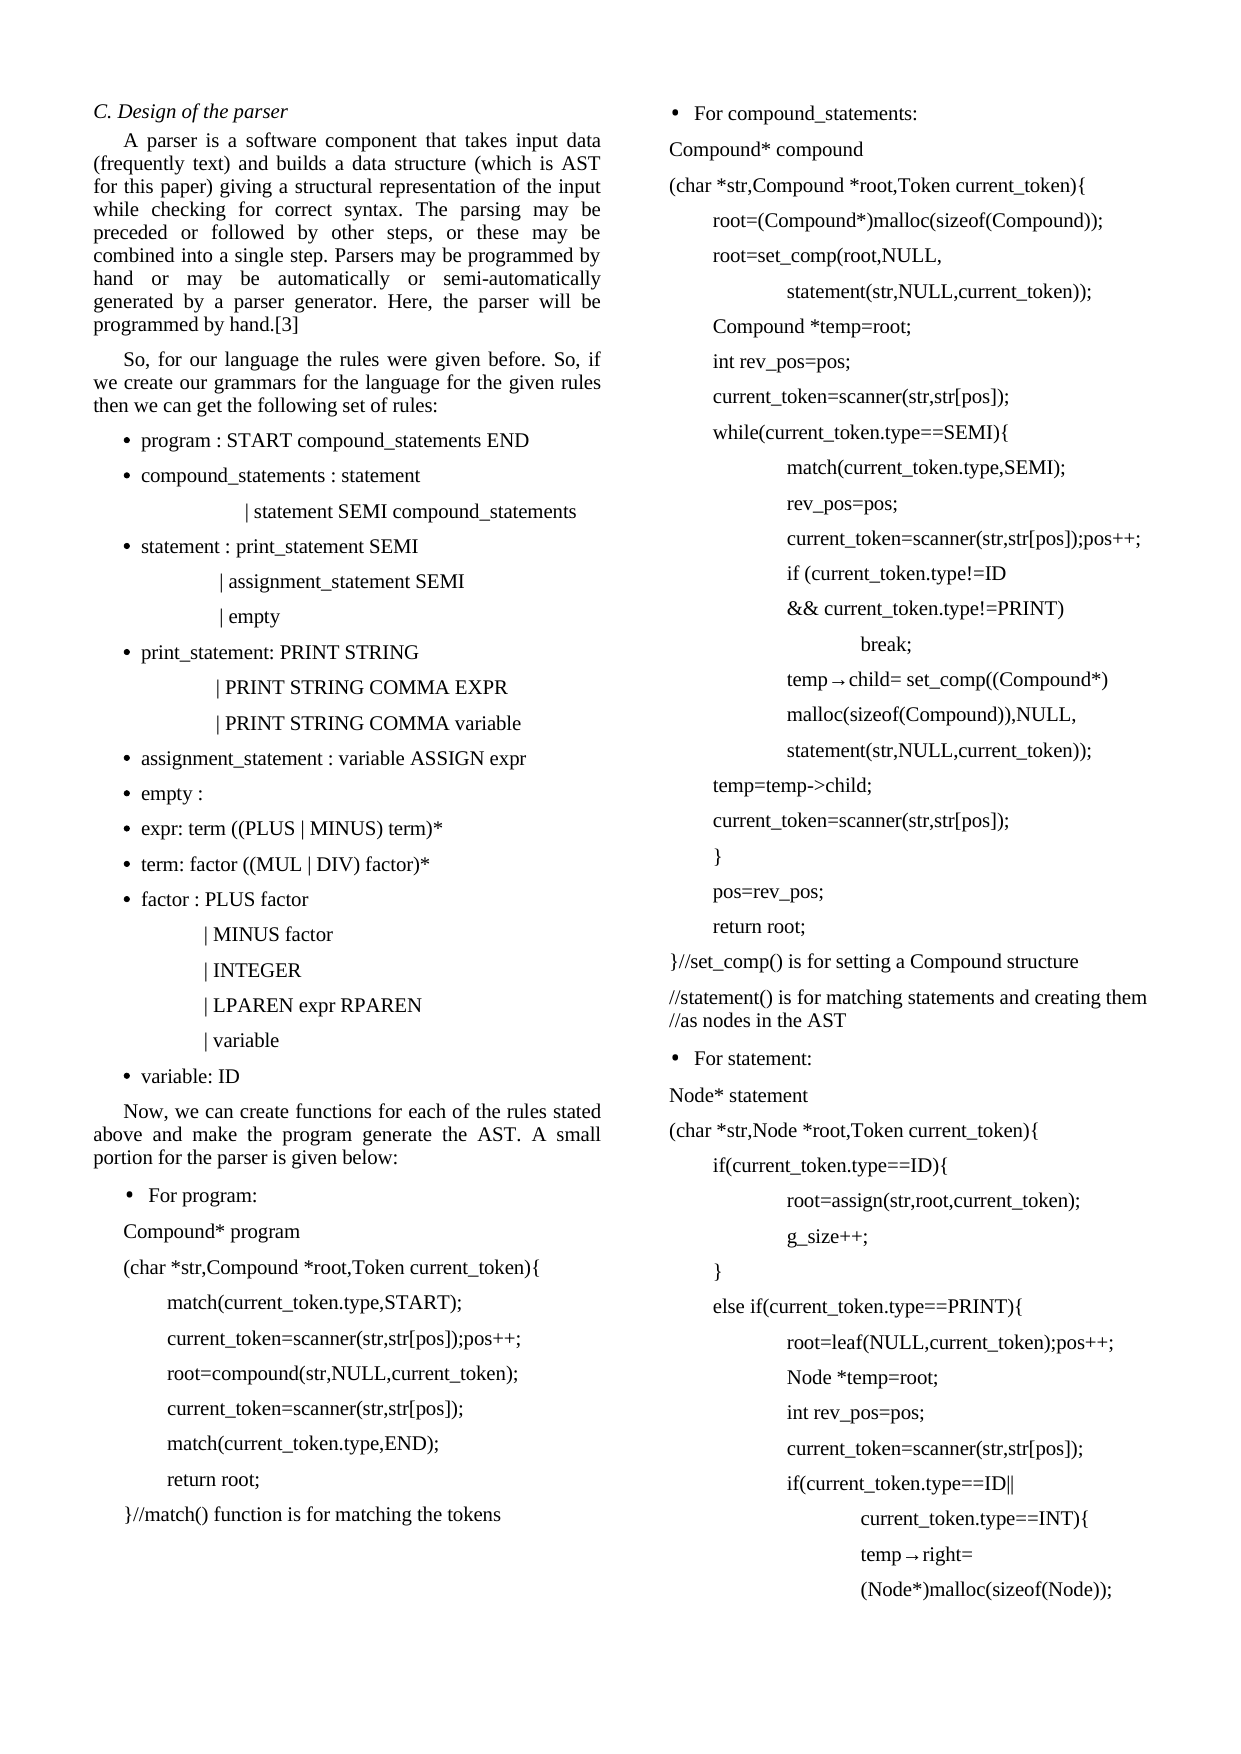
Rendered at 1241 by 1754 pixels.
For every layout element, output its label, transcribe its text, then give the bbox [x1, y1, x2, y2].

text if(current_token.type==ID){ [639, 1154, 1147, 1177]
text pos=rev_pos; [639, 880, 1147, 903]
text int rev_pos=pos; [639, 1402, 1147, 1424]
text while(current_token.type==SEMI){ [639, 421, 1147, 444]
text return root; [93, 1468, 601, 1491]
list | statement SEMI compound_statements [123, 500, 601, 523]
list For compound_statements: [669, 99, 1147, 126]
text else if(current_token.type==PRINT){ [639, 1296, 1147, 1318]
list | LPAREN expr RPAREN [123, 994, 601, 1017]
list | PRINT STRING COMMA variable [93, 712, 601, 734]
text rev_pos=pos; [639, 492, 1147, 514]
text Now, we can create functions for each of the rules stated above and make the program generate the AST. A small portion for the parser is given below: [93, 1100, 601, 1169]
text && current_token.type!=PRINT) [639, 598, 1147, 620]
text current_token=scanner(str,str[pos]); [639, 1437, 1147, 1460]
text (char *str,Node *root,Token current_token){ [639, 1119, 1147, 1142]
text } [639, 1260, 1147, 1283]
text current_token=scanner(str,str[pos]);pos++; [639, 527, 1147, 550]
text current_token.type==INT){ [639, 1507, 1147, 1530]
text current_token=scanner(str,str[pos]);pos++; [93, 1327, 601, 1349]
list | PRINT STRING COMMA EXPR [93, 676, 601, 699]
text return root; [639, 915, 1147, 938]
text malloc(sizeof(Compound)),NULL, [639, 703, 1147, 726]
text }//set_comp() is for setting a Compound structure [639, 951, 1147, 973]
list | assignment_statement SEMI [123, 570, 601, 593]
text match(current_token.type,START); [93, 1291, 601, 1314]
list empty : [123, 782, 601, 805]
list expr: term ((PLUS | MINUS) term)* [123, 818, 601, 840]
list term: factor ((MUL | DIV) factor)* [123, 853, 601, 876]
text //statement() is for matching statements and creating them //as nodes in the AST [639, 986, 1147, 1032]
text current_token=scanner(str,str[pos]); [639, 386, 1147, 408]
text } [639, 845, 1147, 868]
text Compound* compound [639, 138, 1147, 161]
text if (current_token.type!=ID [639, 562, 1147, 585]
text statement(str,NULL,current_token)); [639, 280, 1147, 303]
list For program: [123, 1181, 601, 1208]
subtitle Design of the parser [93, 99, 601, 123]
text Node* statement [639, 1084, 1147, 1107]
text current_token=scanner(str,str[pos]); [93, 1397, 601, 1420]
text temp→right= [639, 1543, 1147, 1566]
text root=compound(str,NULL,current_token); [93, 1362, 601, 1385]
list | empty [123, 606, 601, 628]
text break; [639, 633, 1147, 656]
text match(current_token.type,SEMI); [639, 456, 1147, 479]
list For statement: [669, 1044, 1147, 1071]
list compound_statements : statement [123, 464, 601, 487]
text match(current_token.type,END); [93, 1433, 601, 1455]
text root=assign(str,root,current_token); [639, 1190, 1147, 1212]
text root=leaf(NULL,current_token);pos++; [639, 1331, 1147, 1354]
list variable: ID [123, 1065, 601, 1088]
list print_statement: PRINT STRING [123, 641, 601, 664]
text temp=temp->child; [639, 774, 1147, 797]
text (Node*)malloc(sizeof(Node)); [639, 1578, 1147, 1601]
list statement : print_statement SEMI [123, 535, 601, 558]
text (char *str,Compound *root,Token current_token){ [639, 174, 1147, 197]
list | INTEGER [123, 959, 601, 982]
list assignment_statement : variable ASSIGN expr [123, 747, 601, 770]
text int rev_pos=pos; [639, 350, 1147, 373]
text temp→child= set_comp((Compound*) [639, 668, 1147, 691]
text Compound* program [93, 1221, 601, 1243]
text root=set_comp(root,NULL, [639, 244, 1147, 267]
text current_token=scanner(str,str[pos]); [639, 809, 1147, 832]
text if(current_token.type==ID|| [639, 1472, 1147, 1495]
list | variable [123, 1029, 601, 1052]
text A parser is a software component that takes input data (frequently text) and builds a data structure (which is AST for this paper) giving a structural representation of the input while checking for correct syntax. The parsing may be preceded or followed by other steps, or these may be combined into a single step. Parsers may be programmed by hand or may be automatically or semi-automatically generated by a parser generator. Here, the parser will be programmed by hand.[3] [93, 129, 601, 336]
text }//match() function is for matching the tokens [93, 1503, 601, 1526]
text root=(Compound*)malloc(sizeof(Compound)); [639, 209, 1147, 232]
text Node *temp=root; [639, 1366, 1147, 1389]
text statement(str,NULL,current_token)); [639, 739, 1147, 762]
text Compound *temp=root; [639, 315, 1147, 338]
text g_size++; [639, 1225, 1147, 1248]
list program : START compound_statements END [123, 429, 601, 452]
list factor : PLUS factor [123, 888, 601, 911]
text (char *str,Compound *root,Token current_token){ [93, 1256, 601, 1279]
text So, for our language the rules were given before. So, if we create our grammars for the language for the given rules then we can get the following set of rules: [93, 348, 601, 417]
list | MINUS factor [123, 923, 601, 946]
